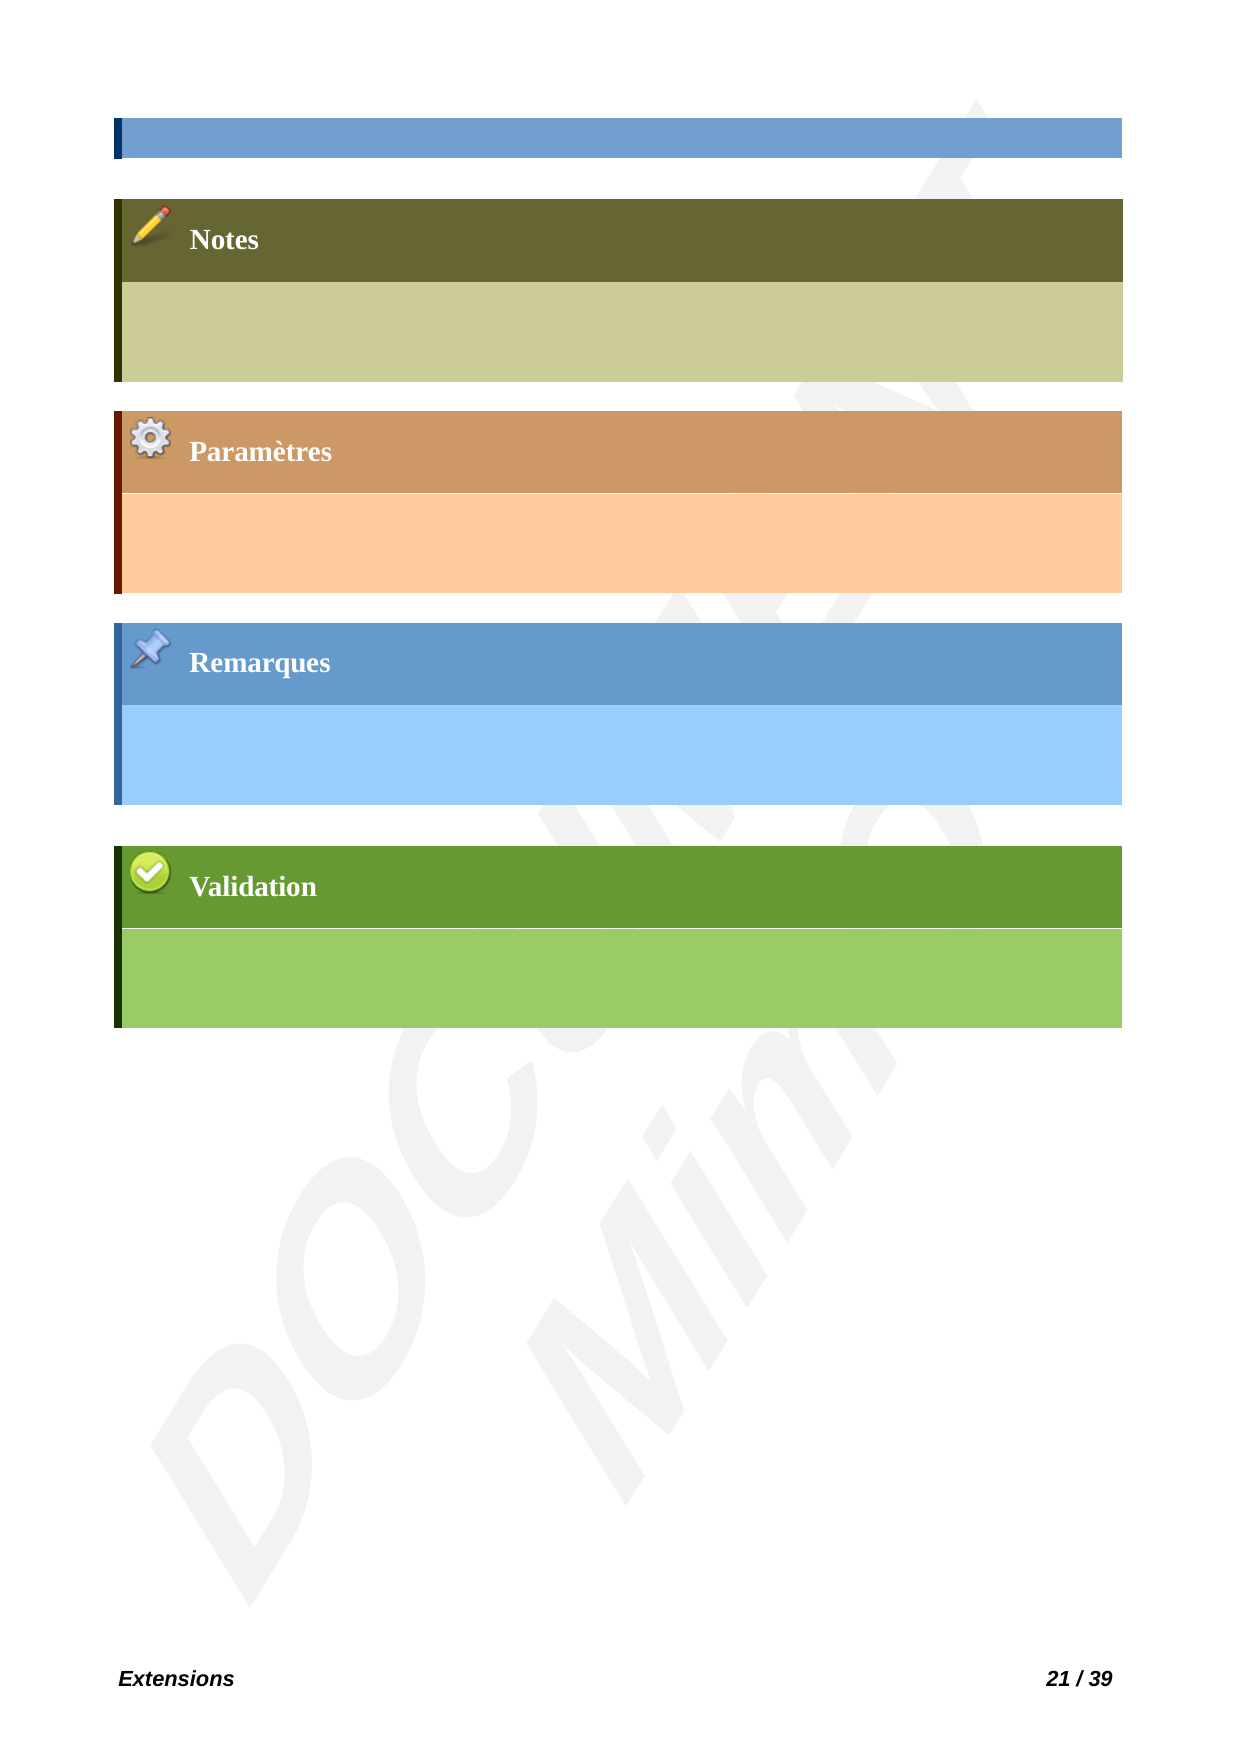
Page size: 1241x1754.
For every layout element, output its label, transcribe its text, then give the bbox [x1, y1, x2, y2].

table_header [122, 411, 183, 493]
table_header Notes [184, 199, 1123, 282]
picture [130, 205, 172, 247]
table_header Remarques [183, 623, 1122, 705]
table_header [122, 623, 183, 705]
picture [129, 851, 172, 894]
table_header [122, 199, 184, 282]
table_cell [122, 705, 1122, 805]
table_header Validation [183, 846, 1122, 928]
table_cell [122, 282, 1123, 382]
table_cell [122, 494, 1122, 593]
table_header Paramètres [183, 411, 1122, 493]
table_cell [122, 118, 1122, 158]
table_header [122, 846, 183, 928]
table_cell [122, 929, 1122, 1028]
picture [129, 416, 172, 459]
picture [129, 628, 172, 670]
